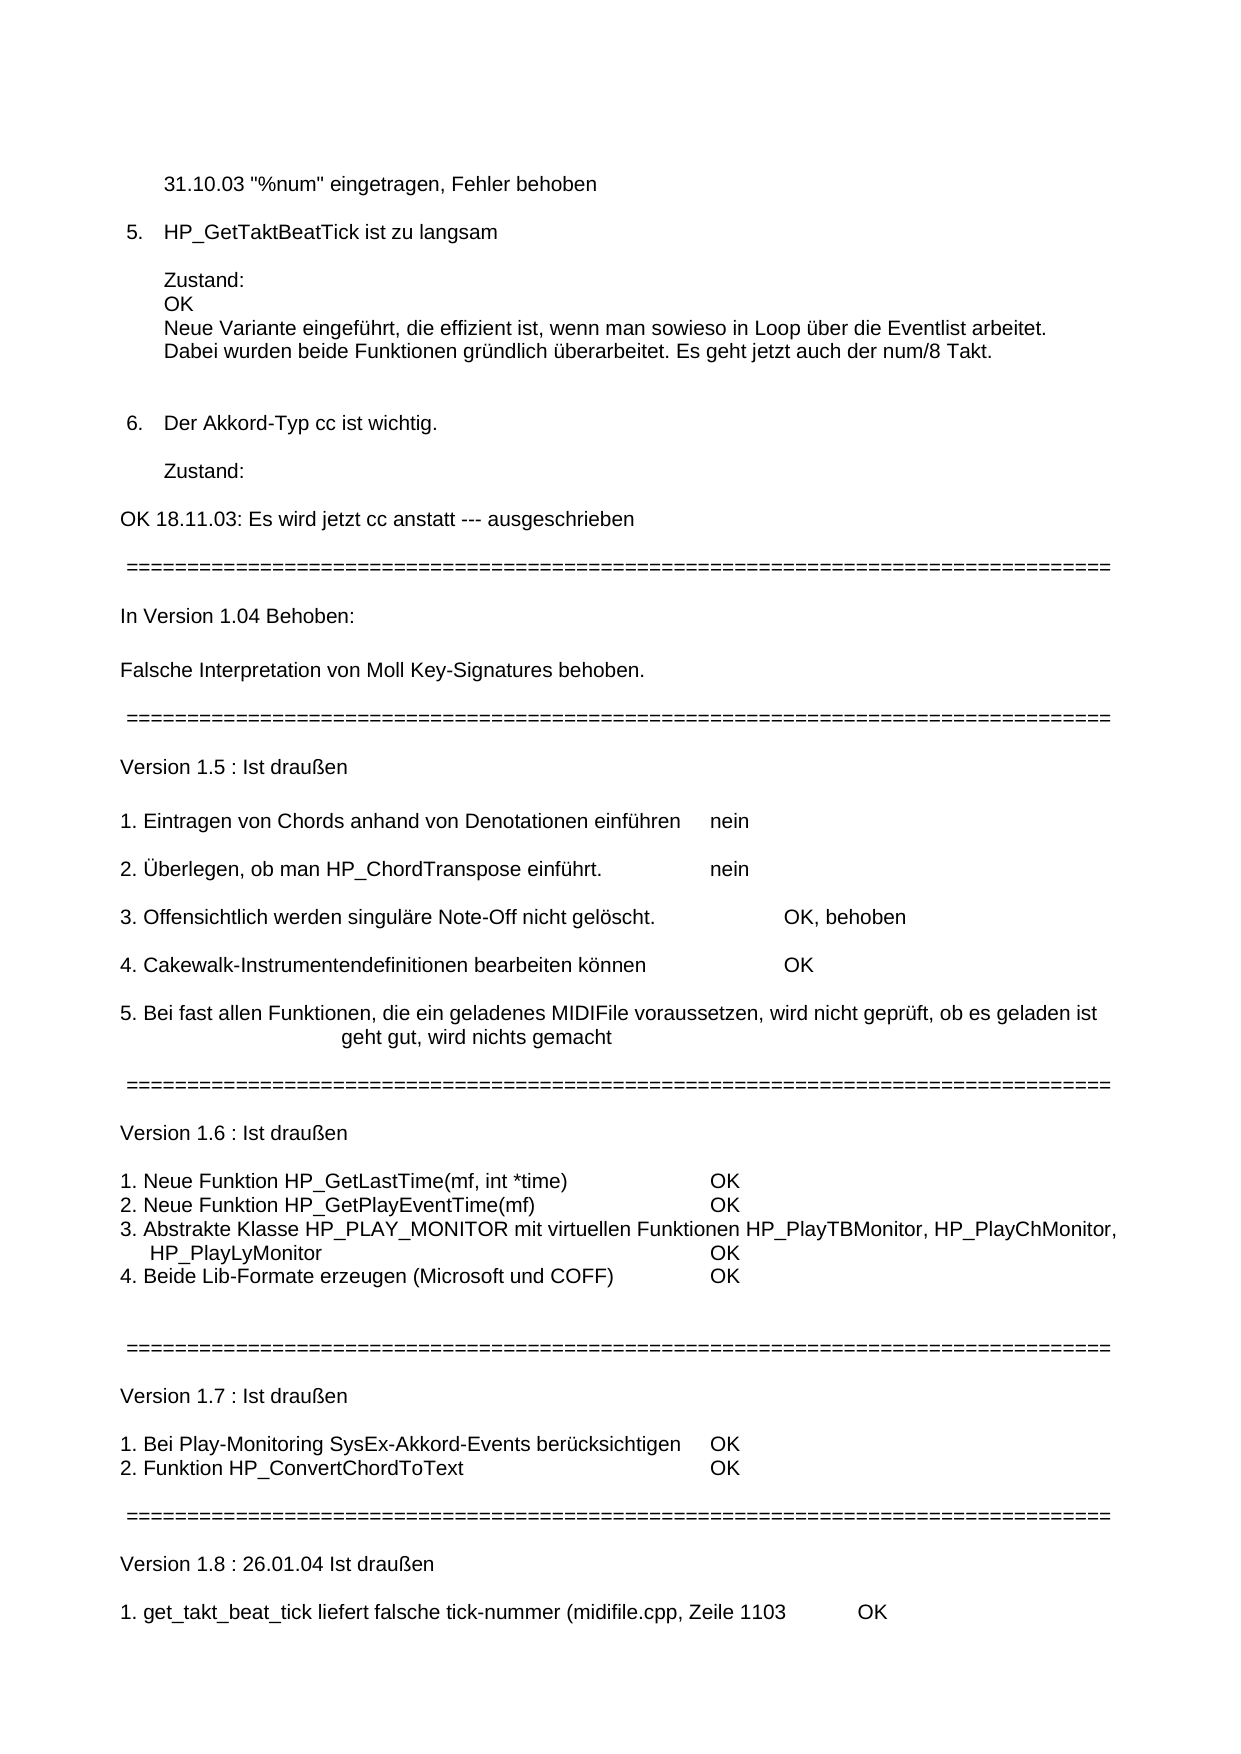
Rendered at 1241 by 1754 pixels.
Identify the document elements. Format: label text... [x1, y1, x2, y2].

text 1. Eintragen von Chords anhand von Denotationen einführen nein [120, 809, 1120, 833]
subtitle Version 1.5 : Ist draußen [120, 755, 1120, 779]
text 4. Beide Lib-Formate erzeugen (Microsoft und COFF) OK [120, 1264, 1120, 1288]
text Dabei wurden beide Funktionen gründlich überarbeitet. Es geht jetzt auch der num/8 Takt. [163, 339, 1120, 363]
text Version 1.7 : Ist draußen [120, 1384, 1120, 1408]
text 2. Überlegen, ob man HP_ChordTranspose einführt. nein [120, 857, 1120, 881]
list HP_GetTaktBeatTick ist zu langsam [126, 219, 1120, 243]
text 2. Funktion HP_ConvertChordToText OK [120, 1456, 1120, 1480]
text Version 1.6 : Ist draußen [120, 1121, 1120, 1144]
text ================================================================================= [126, 1504, 1120, 1528]
text ================================================================================= [126, 555, 1120, 579]
text 1. Bei Play-Monitoring SysEx-Akkord-Events berücksichtigen OK [120, 1432, 1120, 1456]
text geht gut, wird nichts gemacht [120, 1025, 1120, 1049]
text 3. Offensichtlich werden singuläre Note-Off nicht gelöscht. OK, behoben [120, 905, 1120, 929]
subtitle In Version 1.04 Behoben: [120, 604, 1120, 628]
text Falsche Interpretation von Moll Key-Signatures behoben. [120, 658, 1120, 682]
text ================================================================================= [126, 1073, 1120, 1097]
text ================================================================================= [126, 706, 1120, 730]
text 1. get_takt_beat_tick liefert falsche tick-nummer (midifile.cpp, Zeile 1103 OK [120, 1600, 1120, 1624]
text 5. Bei fast allen Funktionen, die ein geladenes MIDIFile voraussetzen, wird nicht geprüft, ob es geladen ist [120, 1001, 1120, 1025]
text Zustand: [163, 267, 1120, 291]
text 4. Cakewalk-Instrumentendefinitionen bearbeiten können OK [120, 953, 1120, 977]
text 2. Neue Funktion HP_GetPlayEventTime(mf) OK [120, 1192, 1120, 1216]
text Version 1.8 : 26.01.04 Ist draußen [120, 1552, 1120, 1576]
text Neue Variante eingeführt, die effizient ist, wenn man sowieso in Loop über die Eventlist arbeitet. [163, 315, 1120, 339]
text 1. Neue Funktion HP_GetLastTime(mf, int *time) OK [120, 1168, 1120, 1192]
text 31.10.03 "%num" eingetragen, Fehler behoben [163, 172, 1120, 196]
text Zustand: [163, 459, 1120, 483]
text OK 18.11.03: Es wird jetzt cc anstatt --- ausgeschrieben [120, 507, 1120, 531]
list Der Akkord-Typ cc ist wichtig. [126, 411, 1120, 435]
text ================================================================================= [126, 1336, 1120, 1360]
text OK [163, 291, 1120, 315]
text 3. Abstrakte Klasse HP_PLAY_MONITOR mit virtuellen Funktionen HP_PlayTBMonitor, HP_PlayChMonitor, HP_PlayLyMonitor OK [120, 1216, 1120, 1264]
